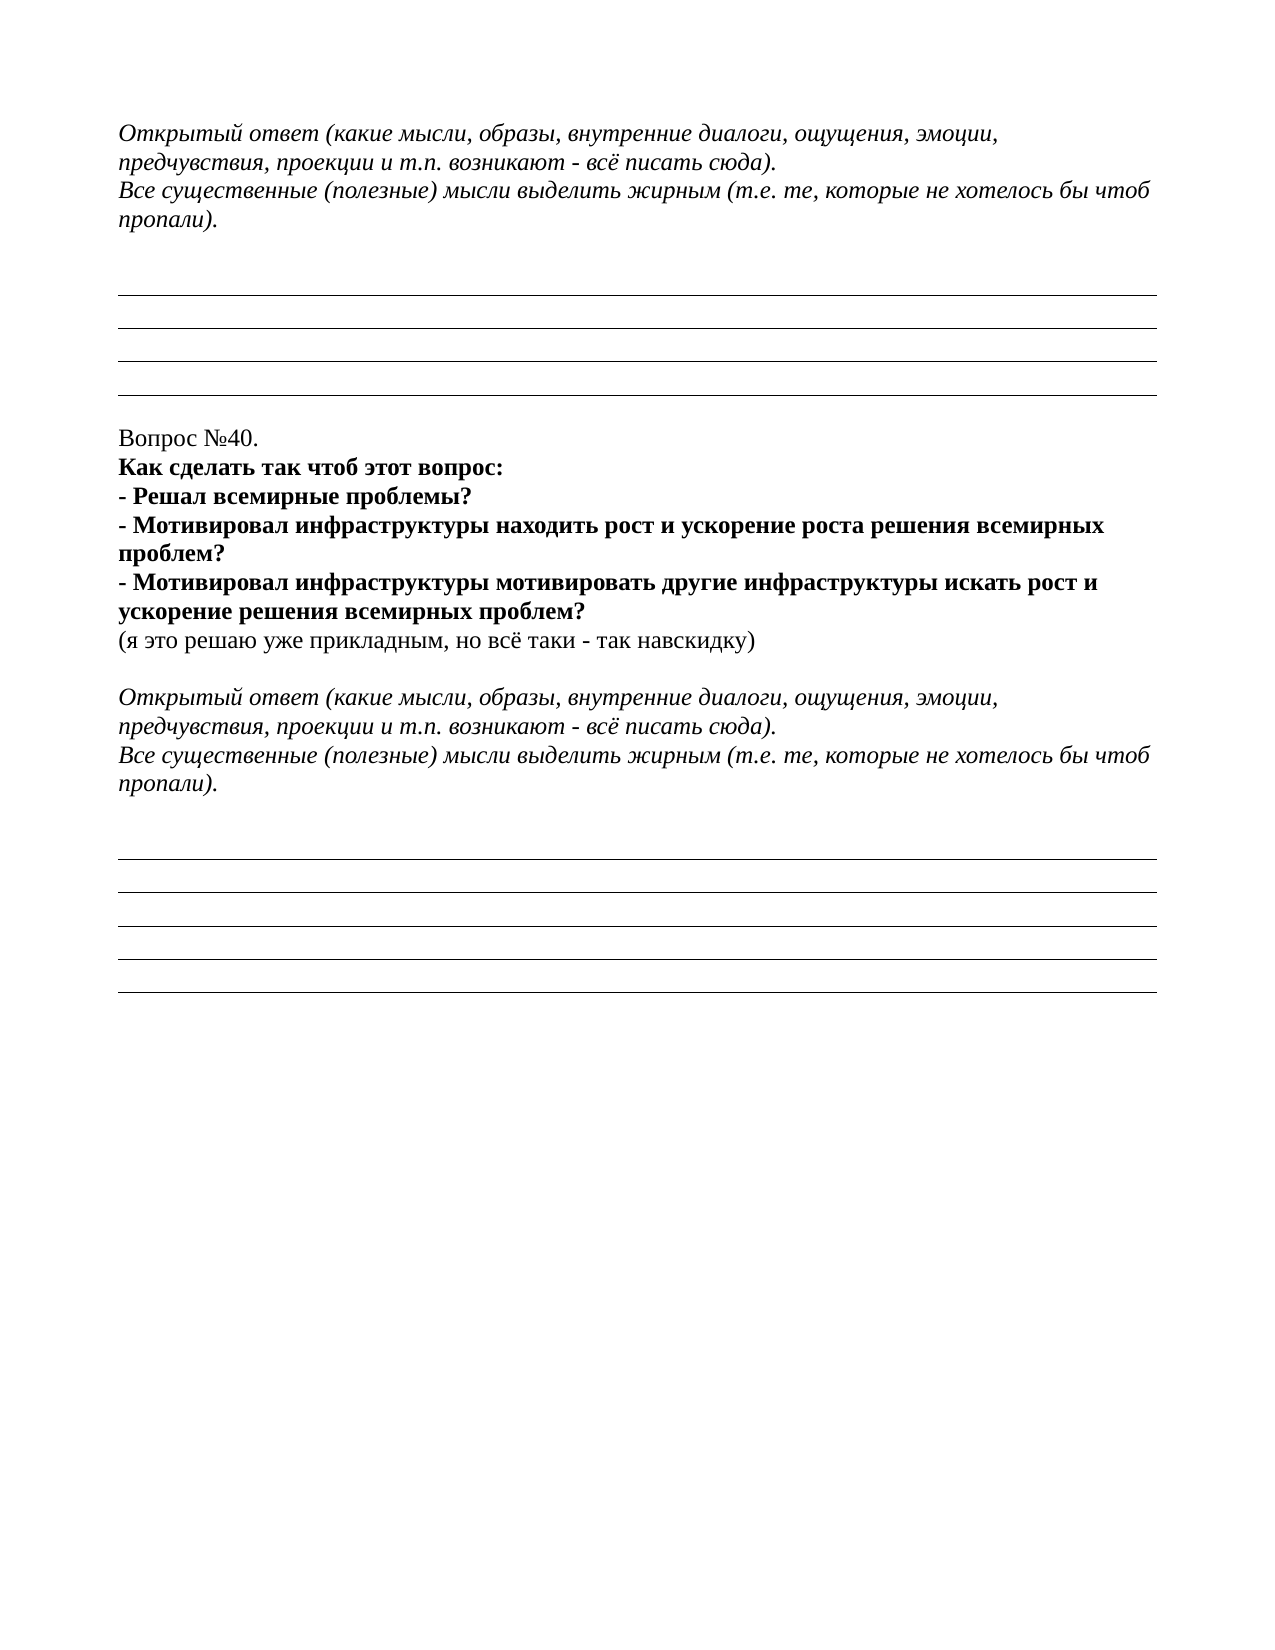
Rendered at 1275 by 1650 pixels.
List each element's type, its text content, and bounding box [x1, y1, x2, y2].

text - Мотивировал инфраструктуры находить рост и ускорение роста решения всемирных проблем? [118, 510, 1157, 567]
text Все существенные (полезные) мысли выделить жирным (т.е. те, которые не хотелось бы чтоб пропали). [118, 740, 1157, 797]
text Открытый ответ (какие мысли, образы, внутренние диалоги, ощущения, эмоции, предчувствия, проекции и т.п. возникают - всё писать сюда). [118, 118, 1157, 176]
text - Мотивировал инфраструктуры мотивировать другие инфраструктуры искать рост и ускорение решения всемирных проблем? [118, 567, 1157, 625]
text - Решал всемирные проблемы? [118, 481, 1157, 510]
text Открытый ответ (какие мысли, образы, внутренние диалоги, ощущения, эмоции, предчувствия, проекции и т.п. возникают - всё писать сюда). [118, 682, 1157, 740]
text Как сделать так чтоб этот вопрос: [118, 452, 1157, 481]
text (я это решаю уже прикладным, но всё таки - так навскидку) [118, 625, 1157, 653]
text Вопрос №40. [118, 423, 1157, 452]
text Все существенные (полезные) мысли выделить жирным (т.е. те, которые не хотелось бы чтоб пропали). [118, 176, 1157, 233]
